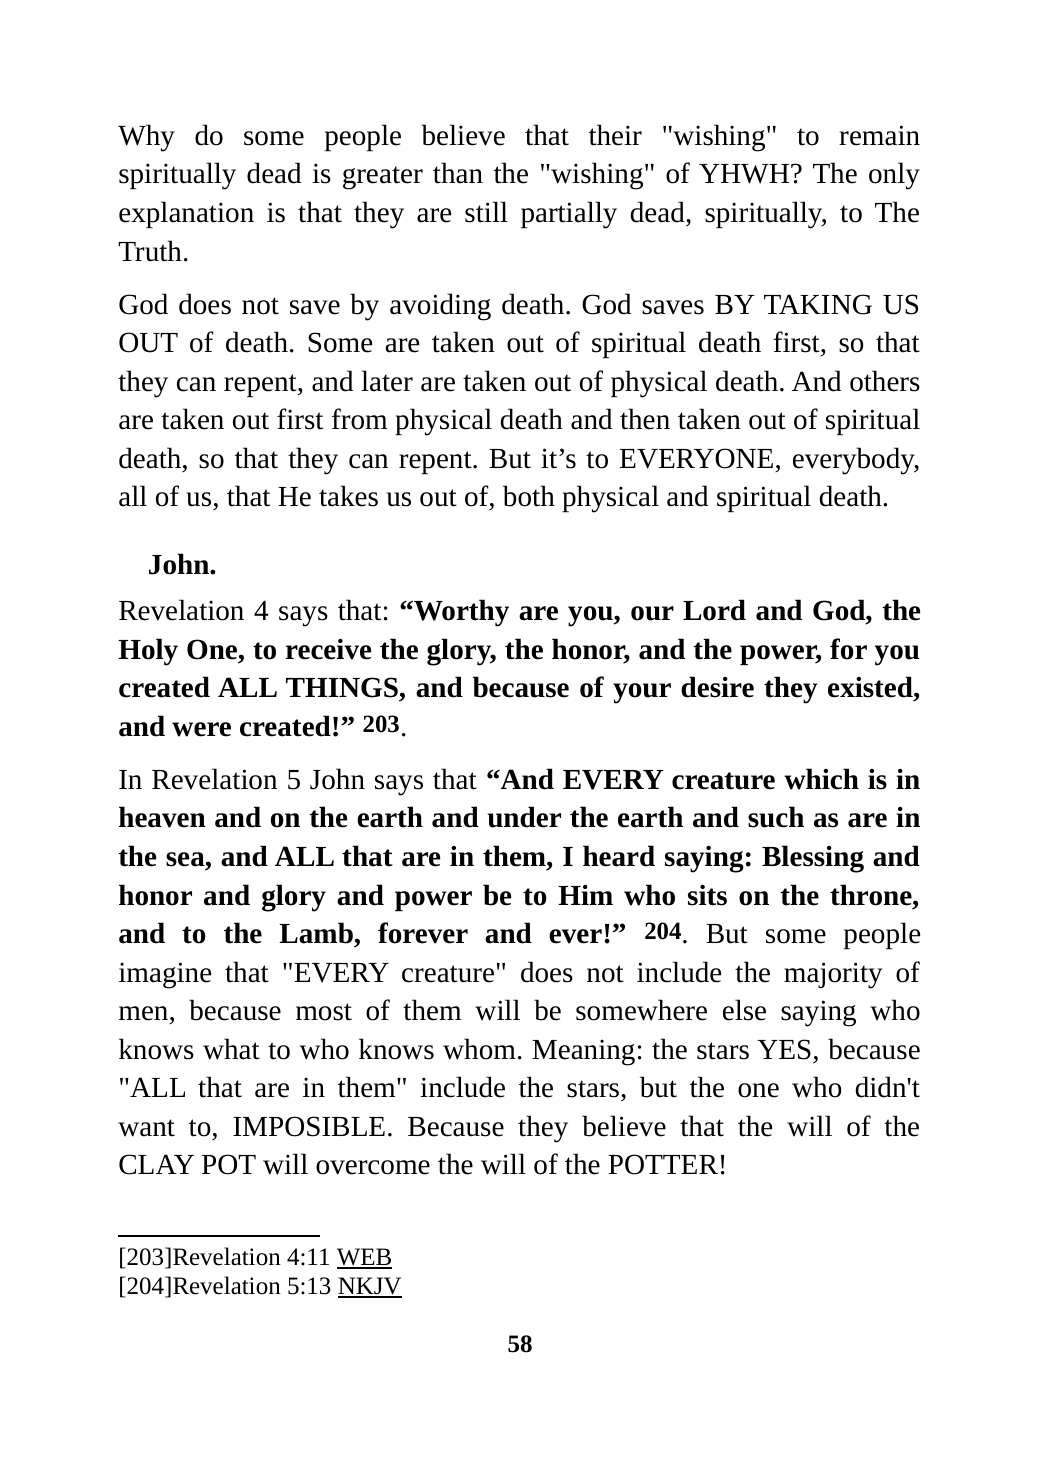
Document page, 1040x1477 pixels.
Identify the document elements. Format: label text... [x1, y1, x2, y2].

text Revelation 4 says that: “Worthy are you, our Lord and God, the Holy One, to receive the glory, the honor, and the power, for you created ALL THINGS, and because of your desire they existed, and were created!” . [118, 593, 921, 742]
text God does not save by avoiding death. God saves BY TAKING US OUT of death. Some are taken out of spiritual death first, so that they can repent, and later are taken out of physical death. And others are taken out first from physical death and then taken out of spiritual death, so that they can repent. But it’s to EVERYONE, everybody, all of us, that He takes us out of, both physical and spiritual death. [118, 287, 921, 513]
text In Revelation 5 John says that “And EVERY creature which is in heaven and on the earth and under the earth and such as are in the sea, and ALL that are in them, I heard saying: Blessing and honor and glory and power be to Him who sits on the throne, and to the Lamb, forever and ever!” . But some people imagine that "EVERY creature" does not include the majority of men, because most of them will be somewhere else saying who knows what to who knows whom. Meaning: the stars YES, because "ALL that are in them" include the stars, but the one who didn't want to, IMPOSIBLE. Because they believe that the will of the CLAY POT will overcome the will of the POTTER! [118, 762, 921, 1181]
text Revelation 4:11 WEB [118, 1242, 921, 1271]
subtitle John. [148, 547, 921, 581]
text Revelation 5:13 NKJV [118, 1271, 921, 1300]
text In 2nd Peter 3 it says that: the Lord is "not wishing that ANYONE should perish, but that ALL should come to repentance” . Why do some people believe that their "wishing" to remain spiritually dead is greater than the "wishing" of YHWH? The only explanation is that they are still partially dead, spiritually, to The Truth. [118, 118, 921, 267]
